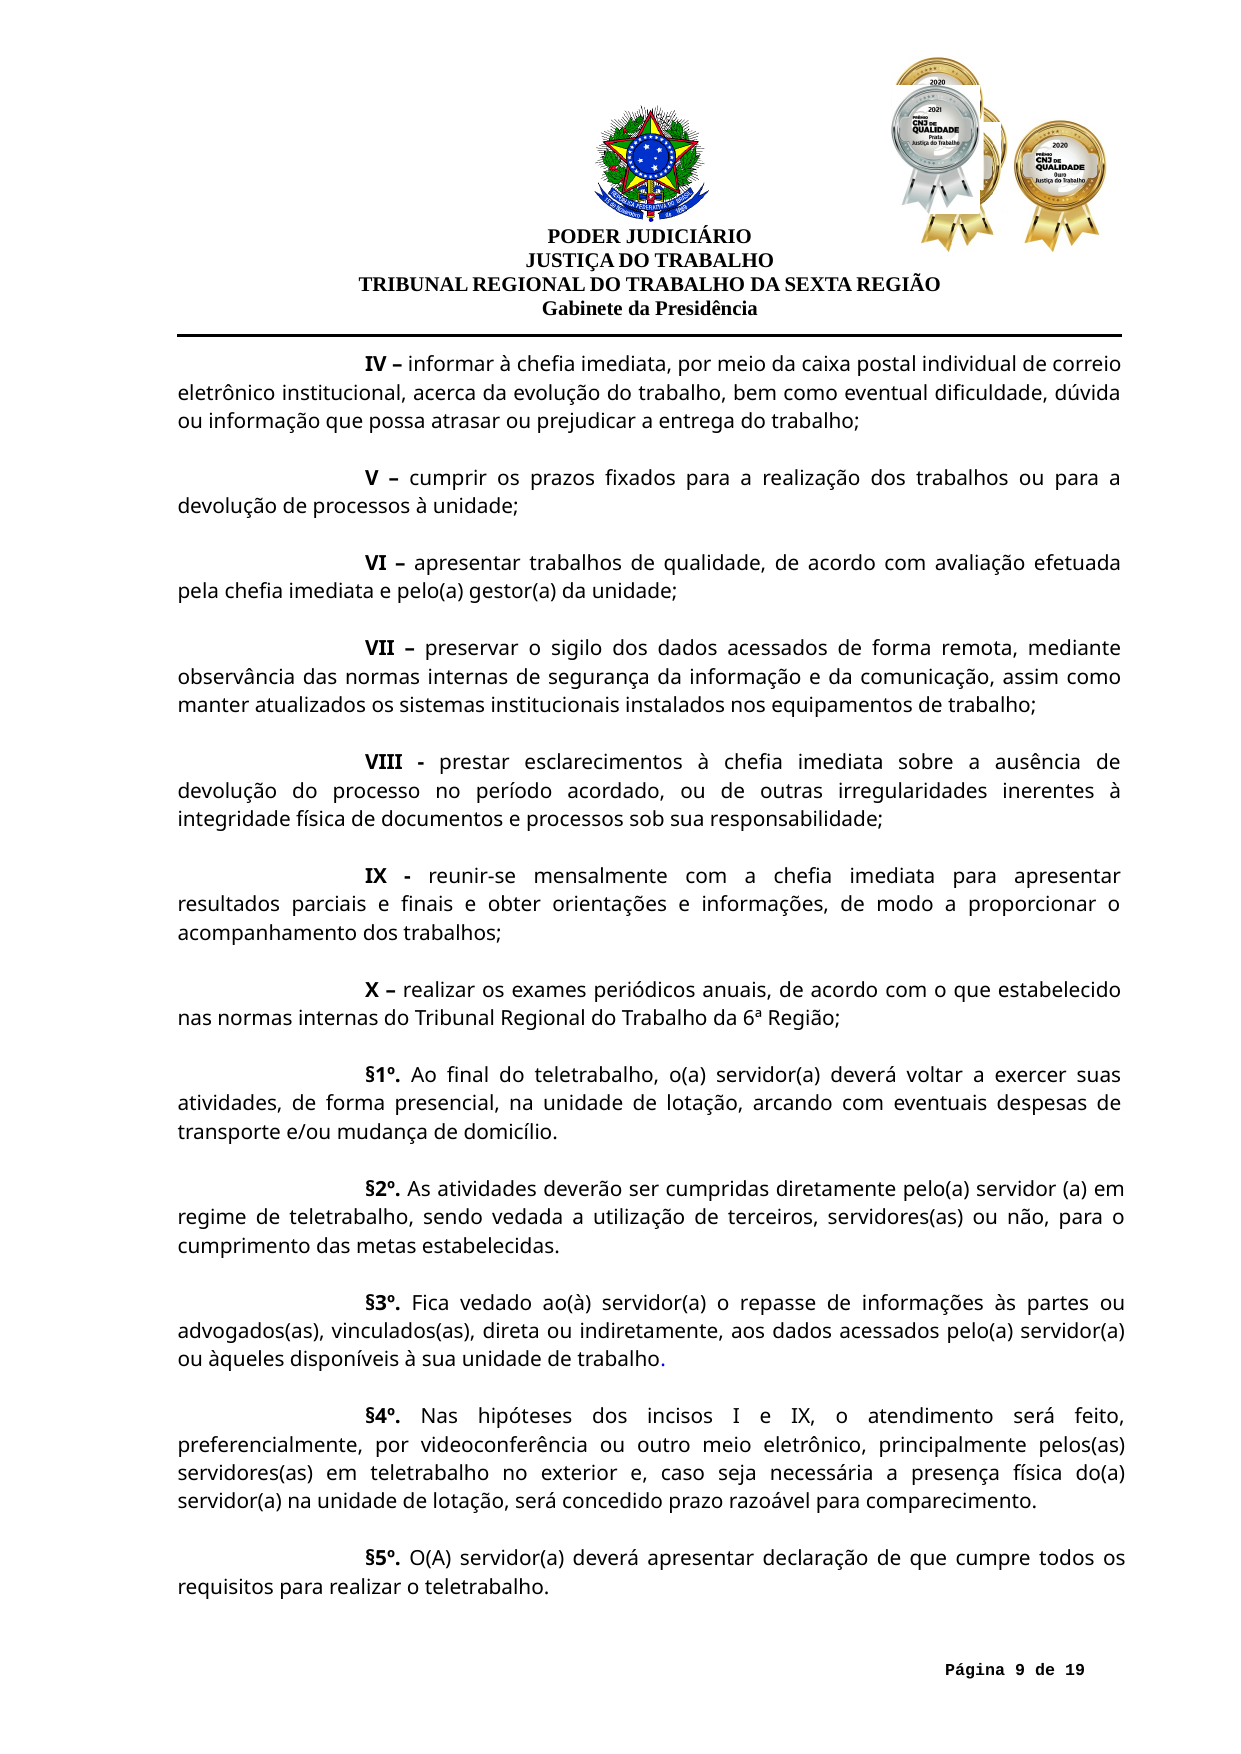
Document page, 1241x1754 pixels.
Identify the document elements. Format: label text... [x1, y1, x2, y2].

text §3º. Fica vedado ao(à) servidor(a) o repasse de informações às partes ou advogados(as), vinculados(as), direta ou indiretamente, aos dados acessados pelo(a) servidor(a) ou àqueles disponíveis à sua unidade de trabalho. [177, 1288, 1126, 1373]
text §4º. Nas hipóteses dos incisos I e IX, o atendimento será feito, preferencialmente, por videoconferência ou outro meio eletrônico, principalmente pelos(as) servidores(as) em teletrabalho no exterior e, caso seja necessária a presença física do(a) servidor(a) na unidade de lotação, será concedido prazo razoável para comparecimento. [177, 1401, 1126, 1515]
text §1º. Ao final do teletrabalho, o(a) servidor(a) deverá voltar a exercer suas atividades, de forma presencial, na unidade de lotação, arcando com eventuais despesas de transporte e/ou mudança de domicílio. [177, 1060, 1122, 1145]
text IX - reunir-se mensalmente com a chefia imediata para apresentar resultados parciais e finais e obter orientações e informações, de modo a proporcionar o acompanhamento dos trabalhos; [177, 861, 1122, 946]
text X – realizar os exames periódicos anuais, de acordo com o que estabelecido nas normas internas do Tribunal Regional do Trabalho da 6ª Região; [177, 975, 1122, 1032]
text VII – preservar o sigilo dos dados acessados de forma remota, mediante observância das normas internas de segurança da informação e da comunicação, assim como manter atualizados os sistemas institucionais instalados nos equipamentos de trabalho; [177, 633, 1122, 719]
text V – cumprir os prazos fixados para a realização dos trabalhos ou para a devolução de processos à unidade; [177, 463, 1122, 520]
text §5º. O(A) servidor(a) deverá apresentar declaração de que cumpre todos os requisitos para realizar o teletrabalho. [177, 1543, 1126, 1600]
text VI – apresentar trabalhos de qualidade, de acordo com avaliação efetuada pela chefia imediata e pelo(a) gestor(a) da unidade; [177, 548, 1122, 605]
text IV – informar à chefia imediata, por meio da caixa postal individual de correio eletrônico institucional, acerca da evolução do trabalho, bem como eventual dificuldade, dúvida ou informação que possa atrasar ou prejudicar a entrega do trabalho; [177, 349, 1122, 434]
picture [588, 102, 712, 224]
text §2º. As atividades deverão ser cumpridas diretamente pelo(a) servidor (a) em regime de teletrabalho, sendo vedada a utilização de terceiros, servidores(as) ou não, para o cumprimento das metas estabelecidas. [177, 1174, 1126, 1259]
text VIII - prestar esclarecimentos à chefia imediata sobre a ausência de devolução do processo no período acordado, ou de outras irregularidades inerentes à integridade física de documentos e processos sob sua responsabilidade; [177, 747, 1122, 833]
picture [1013, 119, 1107, 253]
picture [891, 56, 1008, 252]
